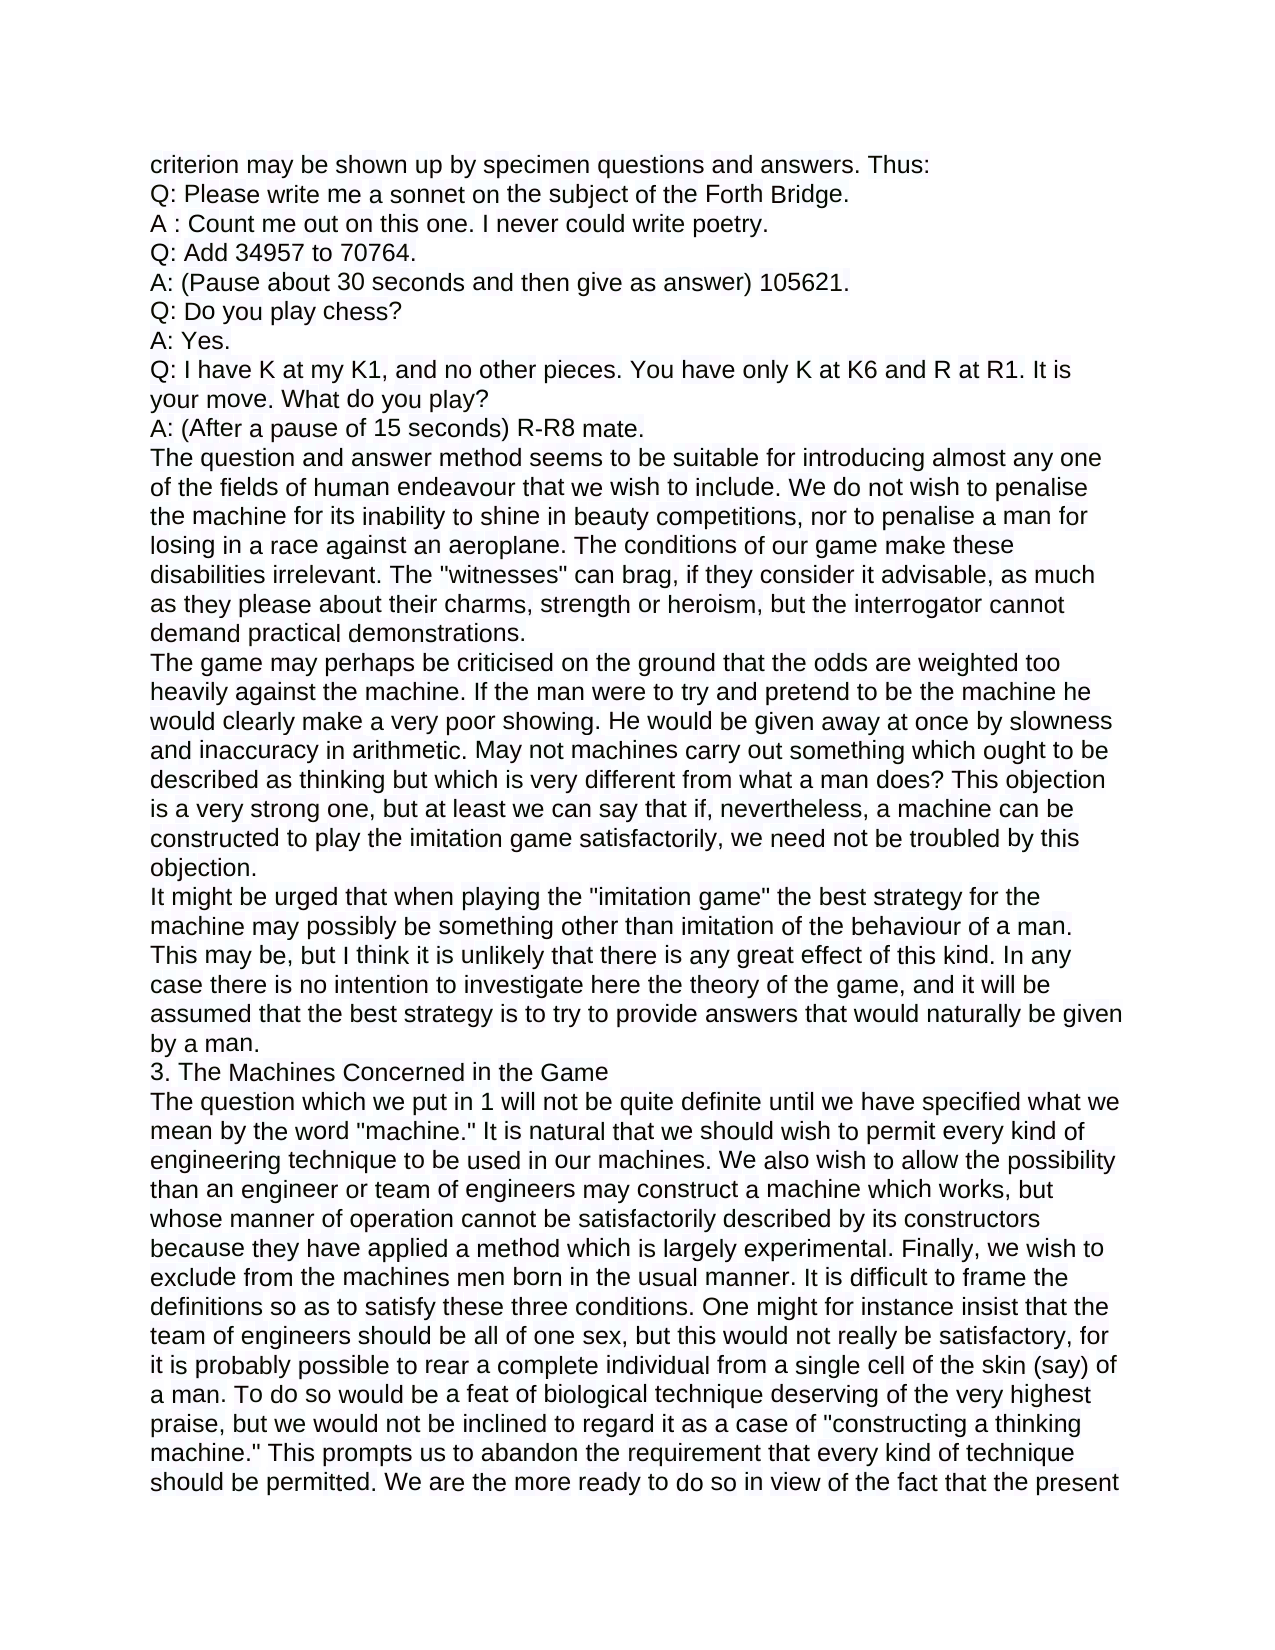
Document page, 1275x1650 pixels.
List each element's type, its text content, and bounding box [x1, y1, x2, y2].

text Q: I have K at my K1, and no other pieces. You have only K at K6 and R at R1. It is your move. What do you play? [489, 355, 1125, 413]
text Q: Please write me a sonnet on the subject of the Forth Bridge. [849, 179, 1125, 208]
text Q: Do you play chess? [176, 296, 201, 326]
text It might be urged that when playing the "imitation game" the best strategy for the machine may possibly be something other than imitation of the behaviour of a man. This may be, but I think it is unlikely that there is any great effect of this kind. In any case there is no intention to investigate here the theory of the game, and it will be assumed that the best strategy is to try to provide answers that would naturally be given by a man. [150, 882, 1125, 1057]
text The game may perhaps be criticised on the ground that the odds are weighted too heavily against the machine. If the man were to try and pretend to be the machine he would clearly make a very poor showing. He would be given away at once by slowness and inaccuracy in arithmetic. May not machines carry out something which ought to be described as thinking but which is very different from what a man does? This objection is a very strong one, but at least we can say that if, nevertheless, a machine can be constructed to play the imitation game satisfactorily, we need not be troubled by this objection. [150, 648, 1125, 882]
text 3. The Machines Concerned in the Game [150, 1057, 1125, 1087]
text A: (Pause about 30 seconds and then give as answer) 105621. [596, 267, 677, 296]
text Q: I have K at my K1, and no other pieces. You have only K at K6 and R at R1. It is your move. What do you play? [176, 355, 227, 413]
text A: (Pause about 30 seconds and then give as answer) 105621. [829, 267, 1125, 296]
text A: (Pause about 30 seconds and then give as answer) 105621. [150, 267, 246, 296]
text A: (Pause about 30 seconds and then give as answer) 105621. [744, 267, 787, 296]
text Q: Do you play chess? [402, 296, 1125, 326]
text A: Yes. [231, 326, 1125, 355]
text A: (Pause about 30 seconds and then give as answer) 105621. [295, 267, 337, 296]
text The question which we put in 1 will not be quite definite until we have specified what we mean by the word "machine." It is natural that we should wish to permit every kind of engineering technique to be used in our machines. We also wish to allow the possibility than an engineer or team of engineers may construct a machine which works, but whose manner of operation cannot be satisfactorily described by its constructors because they have applied a method which is largely experimental. Finally, we wish to exclude from the machines men born in the usual manner. It is difficult to frame the definitions so as to satisfy these three conditions. One might for instance insist that the team of engineers should be all of one sex, but this would not really be satisfactory, for it is probably possible to rear a complete individual from a single cell of the skin (say) of a man. To do so would be a feat of biological technique deserving of the very highest praise, but we would not be inclined to regard it as a case of "constructing a thinking machine." This prompts us to abandon the requirement that every kind of technique should be permitted. We are the more ready to do so in view of the fact that the present [150, 1087, 1125, 1496]
text A: (Pause about 30 seconds and then give as answer) 105621. [500, 267, 591, 296]
text Q: Do you play chess? [235, 296, 284, 326]
text A: (After a pause of 15 seconds) R-R8 mate. [150, 413, 1125, 443]
text The question and answer method seems to be suitable for introducing almost any one of the fields of human endeavour that we wish to include. We do not wish to penalise the machine for its inability to shine in beauty competitions, nor to penalise a man for losing in a race against an aeroplane. The conditions of our game make these disabilities irrelevant. The "witnesses" can brag, if they consider it advisable, as much as they please about their charms, strength or heroism, but the interrogator cannot demand practical demonstrations. [526, 443, 1125, 648]
text A: Yes. [174, 326, 181, 355]
text A : Count me out on this one. I never could write poetry. [150, 208, 1125, 238]
text Q: Please write me a sonnet on the subject of the Forth Bridge. [628, 179, 684, 208]
text Q: Do you play chess? [303, 296, 323, 326]
text Q: Please write me a sonnet on the subject of the Forth Bridge. [458, 179, 507, 208]
text Q: Add 34957 to 70764. [416, 238, 1125, 267]
text Q: Please write me a sonnet on the subject of the Forth Bridge. [348, 179, 416, 208]
